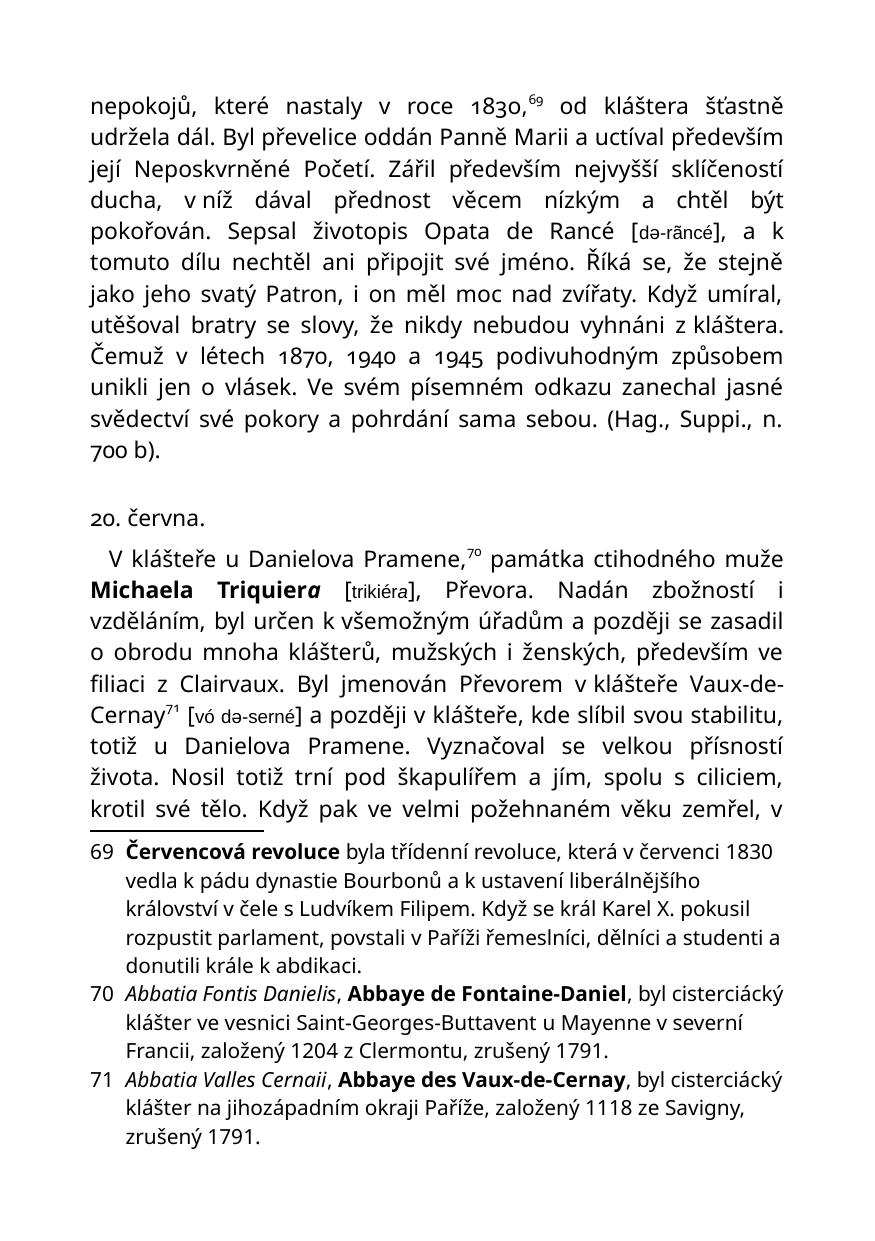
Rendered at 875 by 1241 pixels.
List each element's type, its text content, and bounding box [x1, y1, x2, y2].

text V klášteře u Danielova Pramene, památka ctihodného muže Michaela Triquiera [trikiéra], Převora. Nadán zbožností i vzděláním, byl určen k všemožným úřadům a později se zasadil o obrodu mnoha klášterů, mužských i ženských, především ve filiaci z Clairvaux. Byl jmenován Převorem v klášteře Vaux-de-Cernay [vó də-serné] a později v klášteře, kde slíbil svou stabilitu, totiž u Danielova Pramene. Vyznačoval se velkou přísností života. Nosil totiž trní pod škapulířem a jím, spolu s ciliciem, krotil své tělo. Když pak ve velmi požehnaném věku zemřel, v [90, 542, 784, 824]
text Abbatia Valles Cernaii, Abbaye des Vaux-de-Cernay, byl cisterciácký klášter na jihozápadním okraji Paříže, založený 1118 ze Savigny, zrušený 1791. [90, 1065, 784, 1150]
text 20. června. [90, 502, 784, 533]
text Červencová revoluce byla třídenní revoluce, která v červenci 1830 vedla k pádu dynastie Bourbonů a k ustavení liberálnějšího království v čele s Ludvíkem Filipem. Když se král Karel X. pokusil rozpustit parlament, povstali v Paříži řemeslníci, dělníci a studenti a donutili krále k abdikaci. [90, 837, 784, 979]
text nepokojů, které nastaly v roce 183o, od kláštera šťastně udržela dál. Byl převelice oddán Panně Marii a uctíval především její Neposkvrněné Početí. Zářil především nejvyšší sklíčeností ducha, v níž dával přednost věcem nízkým a chtěl být pokořován. Sepsal životopis Opata de Rancé [də-rãncé], a k tomuto dílu nechtěl ani připojit své jméno. Říká se, že stejně jako jeho svatý Patron, i on měl moc nad zvířaty. Když umíral, utěšoval bratry se slovy, že nikdy nebudou vyhnáni z kláštera. Čemuž v létech 1870, 1940 a 1945 podivuhodným způsobem unikli jen o vlásek. Ve svém písemném odkazu zanechal jasné svědectví své pokory a pohrdání sama sebou. (Hag., Suppi., n. 700 b). [90, 90, 784, 465]
text Abbatia Fontis Danielis, Abbaye de Fontaine-Daniel, byl cisterciácký klášter ve vesnici Saint-Georges-Buttavent u Mayenne v severní Francii, založený 1204 z Clermontu, zrušený 1791. [90, 979, 784, 1065]
